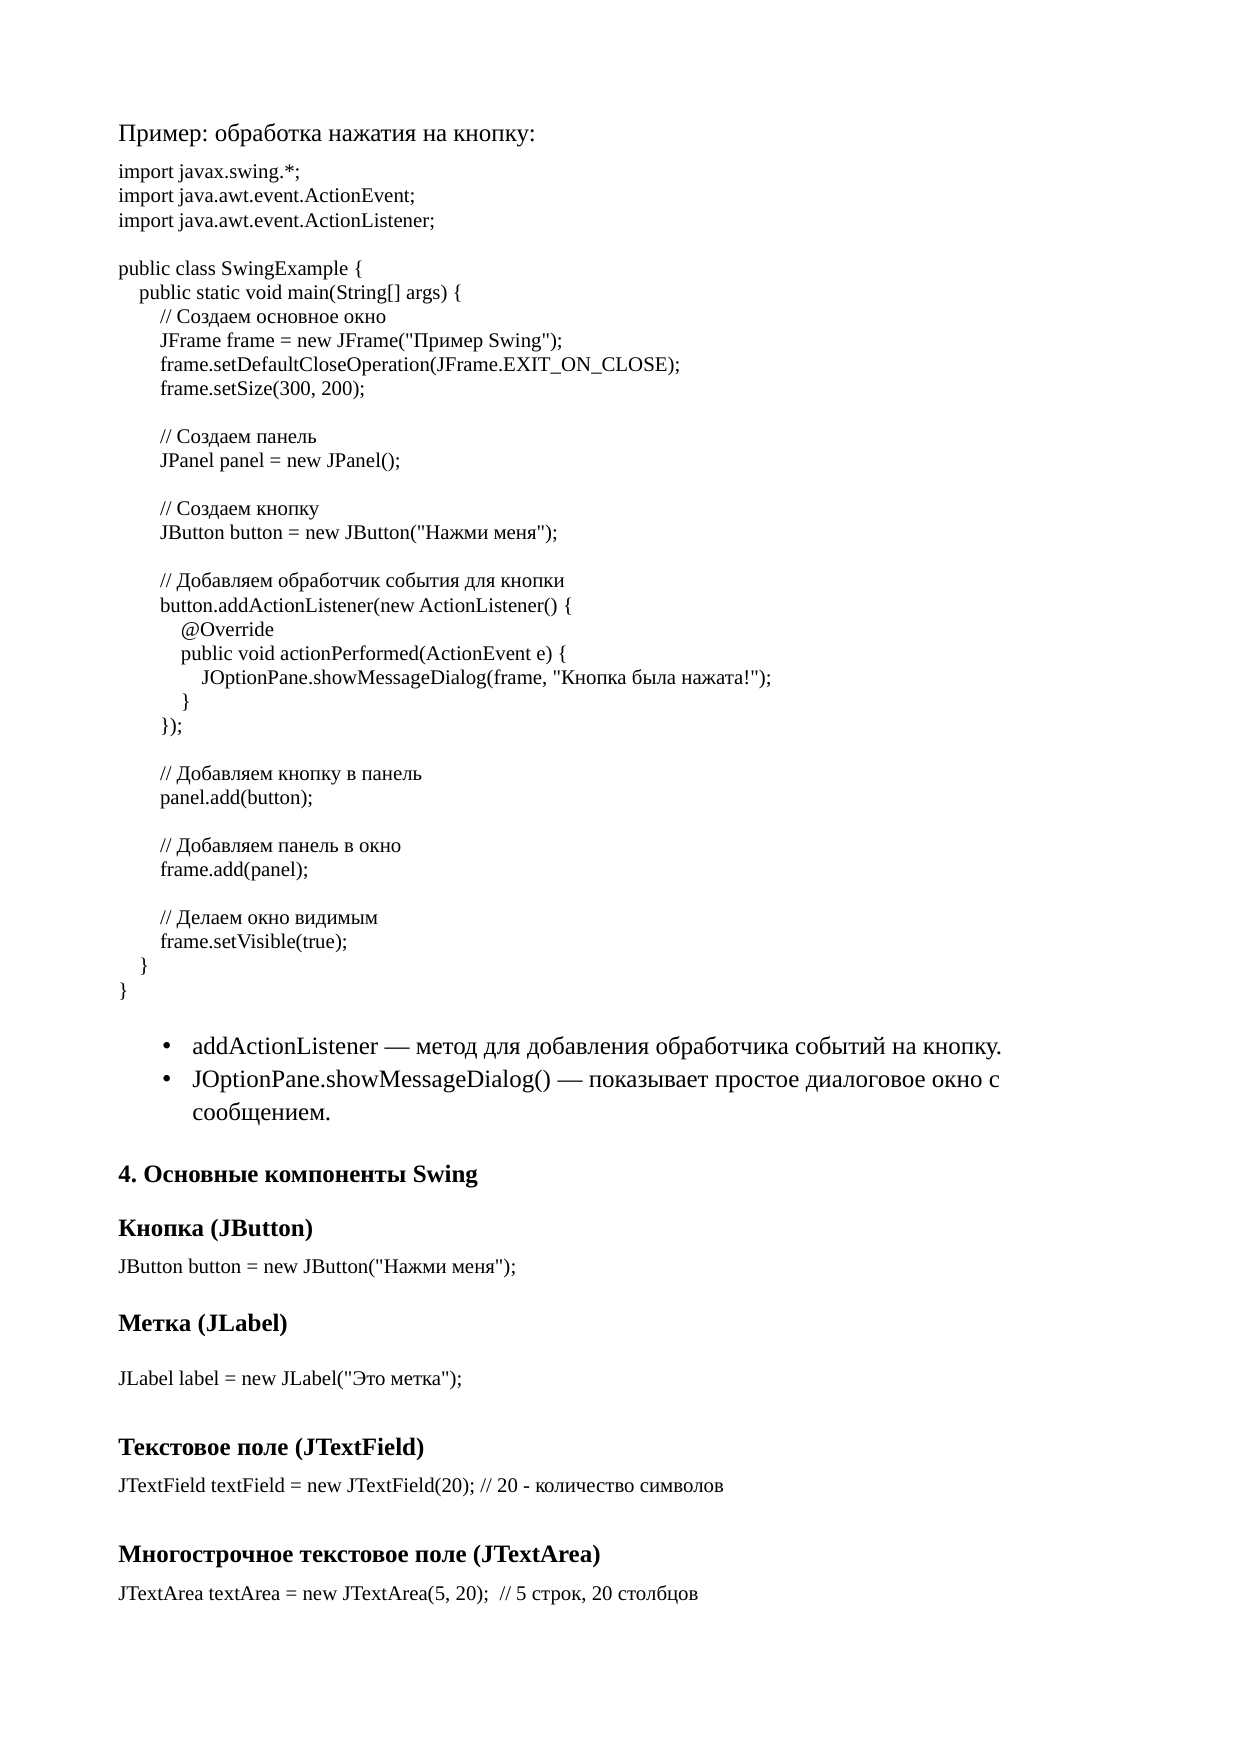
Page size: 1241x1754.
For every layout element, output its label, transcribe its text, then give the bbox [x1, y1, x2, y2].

text // Создаем кнопку [118, 496, 1122, 520]
subtitle Пример: обработка нажатия на кнопку: [118, 118, 1122, 147]
text JTextArea textArea = new JTextArea(5, 20); // 5 строк, 20 столбцов [118, 1581, 1122, 1605]
text panel.add(button); [118, 785, 1122, 809]
text frame.setDefaultCloseOperation(JFrame.EXIT_ON_CLOSE); [118, 352, 1122, 376]
text import java.awt.event.ActionListener; [118, 207, 1122, 232]
subtitle 4. Основные компоненты Swing [118, 1159, 1122, 1188]
text frame.setVisible(true); [118, 929, 1122, 953]
text // Делаем окно видимым [118, 905, 1122, 929]
text JPanel panel = new JPanel(); [118, 448, 1122, 472]
text // Добавляем панель в окно [118, 833, 1122, 857]
text JButton button = new JButton("Нажми меня"); [118, 1254, 1122, 1278]
text // Добавляем обработчик события для кнопки [118, 568, 1122, 592]
text // Создаем панель [118, 424, 1122, 448]
text @Override [118, 617, 1122, 641]
subtitle Кнопка (JButton) [118, 1213, 1122, 1242]
subtitle Текстовое поле (JTextField) [118, 1432, 1122, 1461]
text public class SwingExample { [118, 256, 1122, 280]
text } [118, 953, 1122, 977]
text button.addActionListener(new ActionListener() { [118, 592, 1122, 617]
text import javax.swing.*; [118, 159, 1122, 183]
text import java.awt.event.ActionEvent; [118, 183, 1122, 207]
text // Создаем основное окно [118, 304, 1122, 328]
text JButton button = new JButton("Нажми меня"); [118, 520, 1122, 544]
text public static void main(String[] args) { [118, 280, 1122, 304]
text public void actionPerformed(ActionEvent e) { [118, 641, 1122, 665]
text JLabel label = new JLabel("Это метка"); [118, 1366, 1122, 1390]
list JOptionPane.showMessageDialog() — показывает простое диалоговое окно с сообщением. [162, 1064, 1122, 1126]
text }); [118, 713, 1122, 737]
text } [118, 689, 1122, 713]
text JFrame frame = new JFrame("Пример Swing"); [118, 328, 1122, 352]
text frame.add(panel); [118, 857, 1122, 881]
text JOptionPane.showMessageDialog(frame, "Кнопка была нажата!"); [118, 665, 1122, 689]
text JTextField textField = new JTextField(20); // 20 - количество символов [118, 1473, 1122, 1497]
text } [118, 977, 1122, 1002]
list addActionListener — метод для добавления обработчика событий на кнопку. [162, 1031, 1122, 1060]
text Метка (JLabel) [118, 1308, 1122, 1337]
text // Добавляем кнопку в панель [118, 761, 1122, 785]
text frame.setSize(300, 200); [118, 376, 1122, 400]
subtitle Многострочное текстовое поле (JTextArea) [118, 1539, 1122, 1568]
